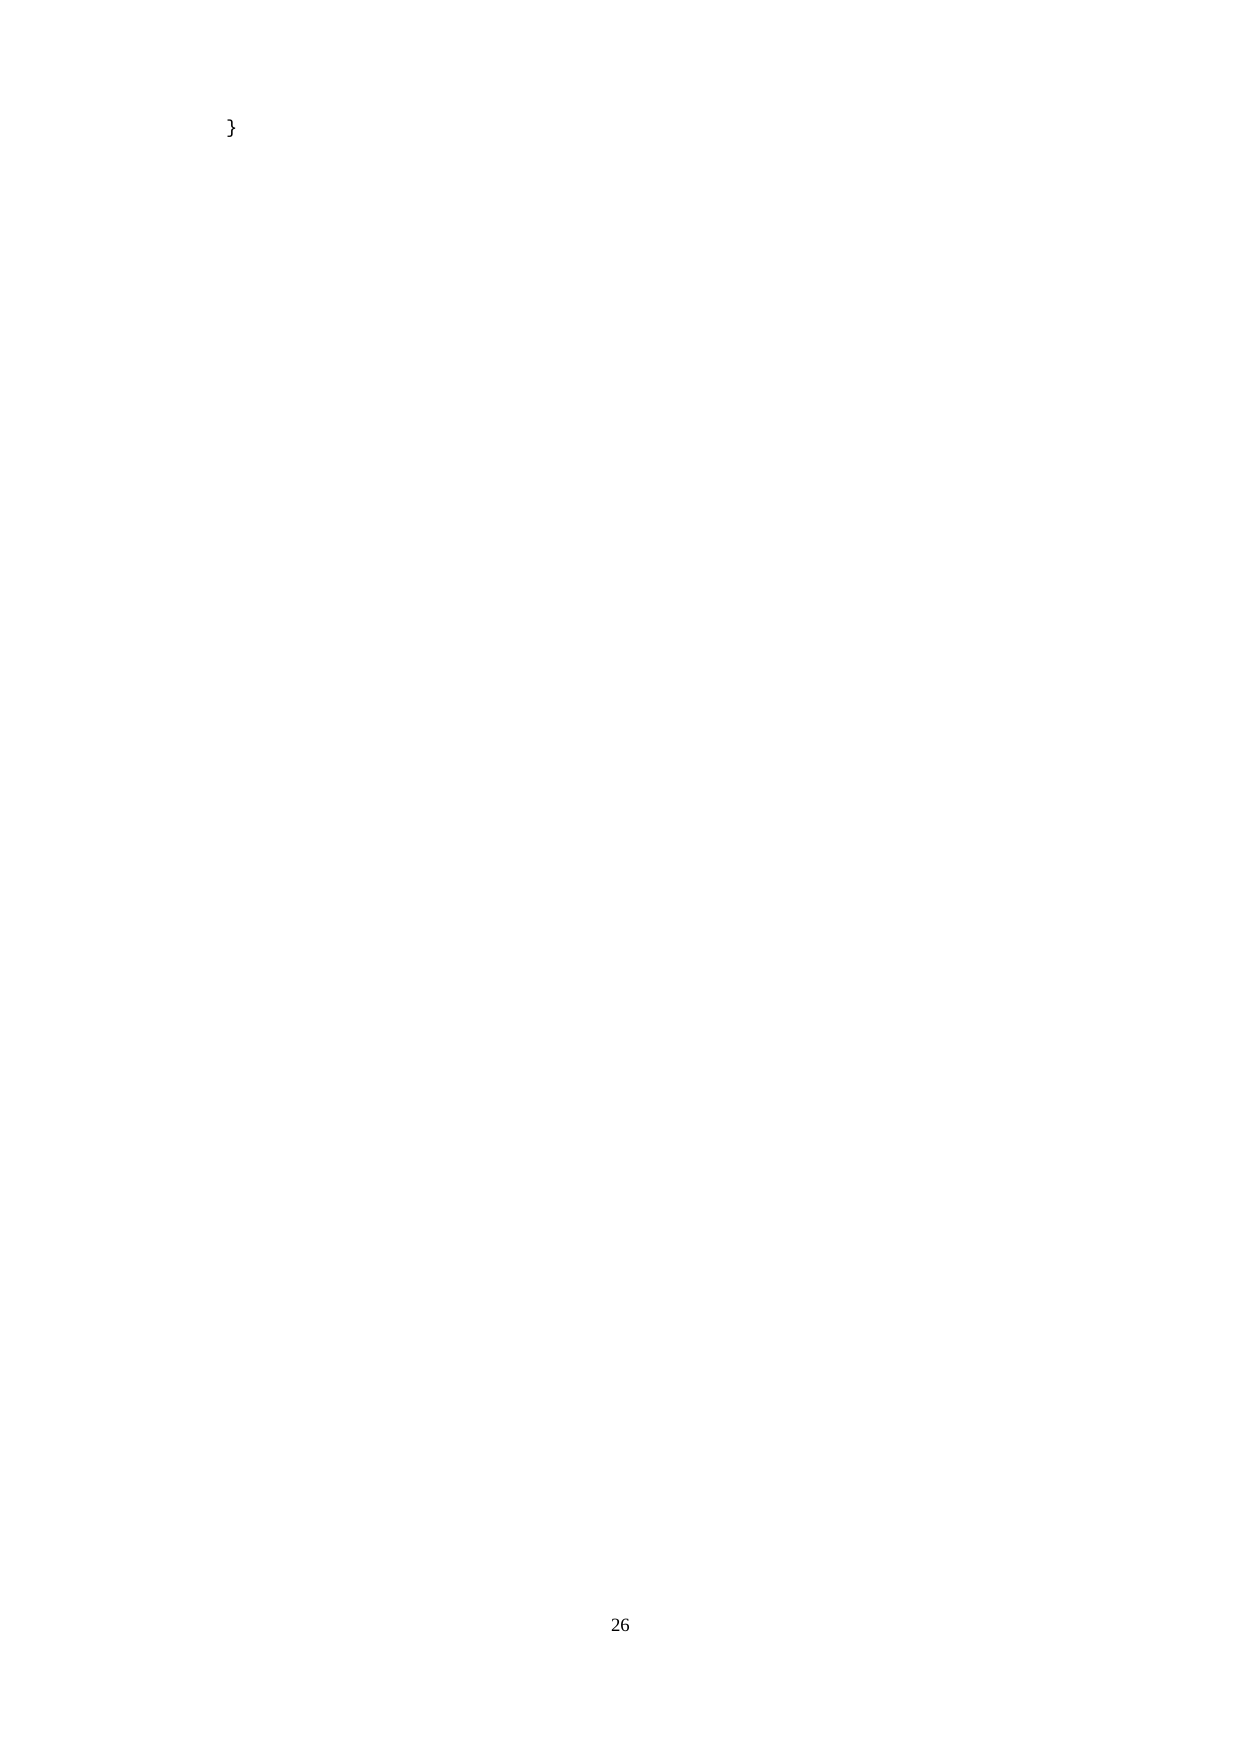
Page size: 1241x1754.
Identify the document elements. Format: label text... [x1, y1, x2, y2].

text } [118, 118, 1122, 139]
